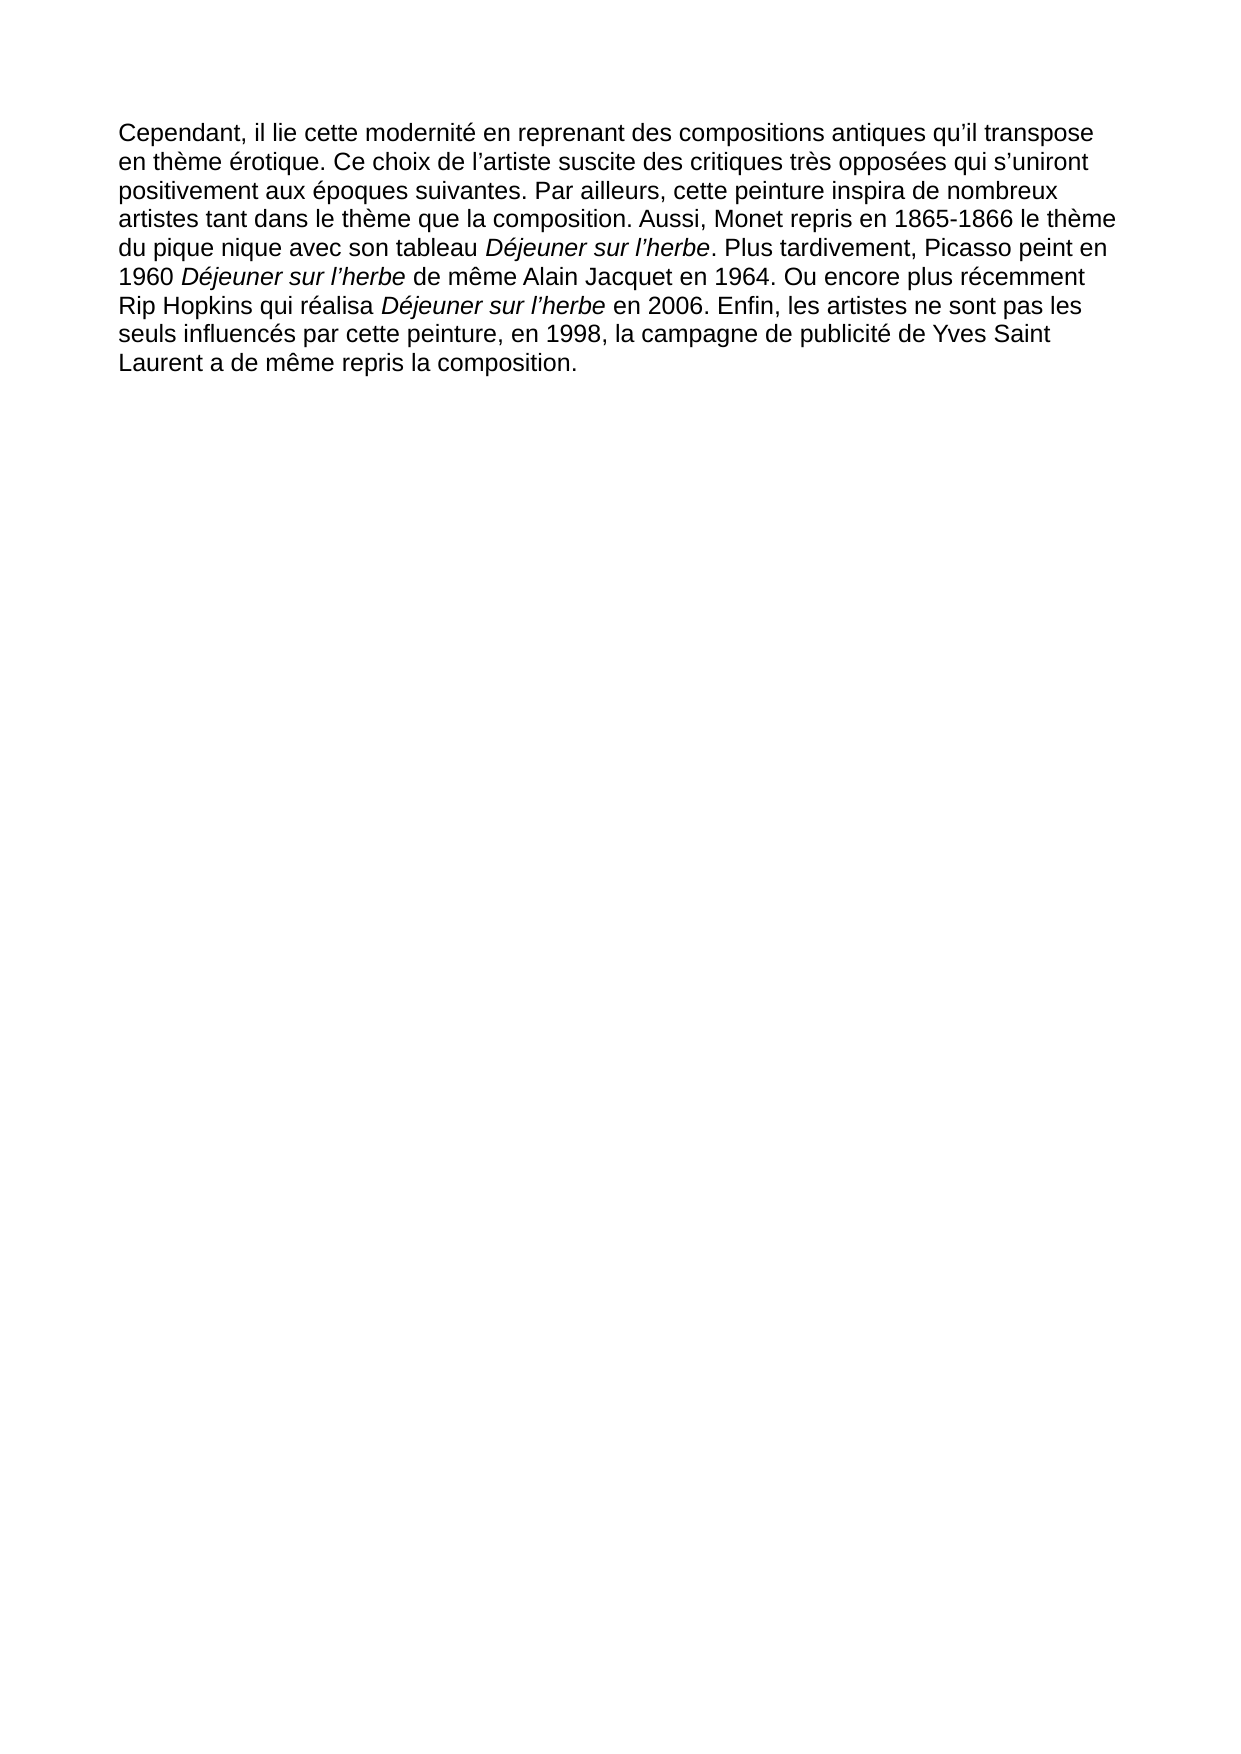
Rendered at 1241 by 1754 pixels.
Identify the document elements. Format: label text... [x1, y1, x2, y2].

text Cependant, il lie cette modernité en reprenant des compositions antiques qu’il transpose en thème érotique. Ce choix de l’artiste suscite des critiques très opposées qui s’uniront positivement aux époques suivantes. Par ailleurs, cette peinture inspira de nombreux artistes tant dans le thème que la composition. Aussi, Monet repris en 1865-1866 le thème du pique nique avec son tableau Déjeuner sur l’herbe. Plus tardivement, Picasso peint en 1960 Déjeuner sur l’herbe de même Alain Jacquet en 1964. Ou encore plus récemment Rip Hopkins qui réalisa Déjeuner sur l’herbe en 2006. Enfin, les artistes ne sont pas les seuls influencés par cette peinture, en 1998, la campagne de publicité de Yves Saint Laurent a de même repris la composition. [118, 118, 1122, 377]
